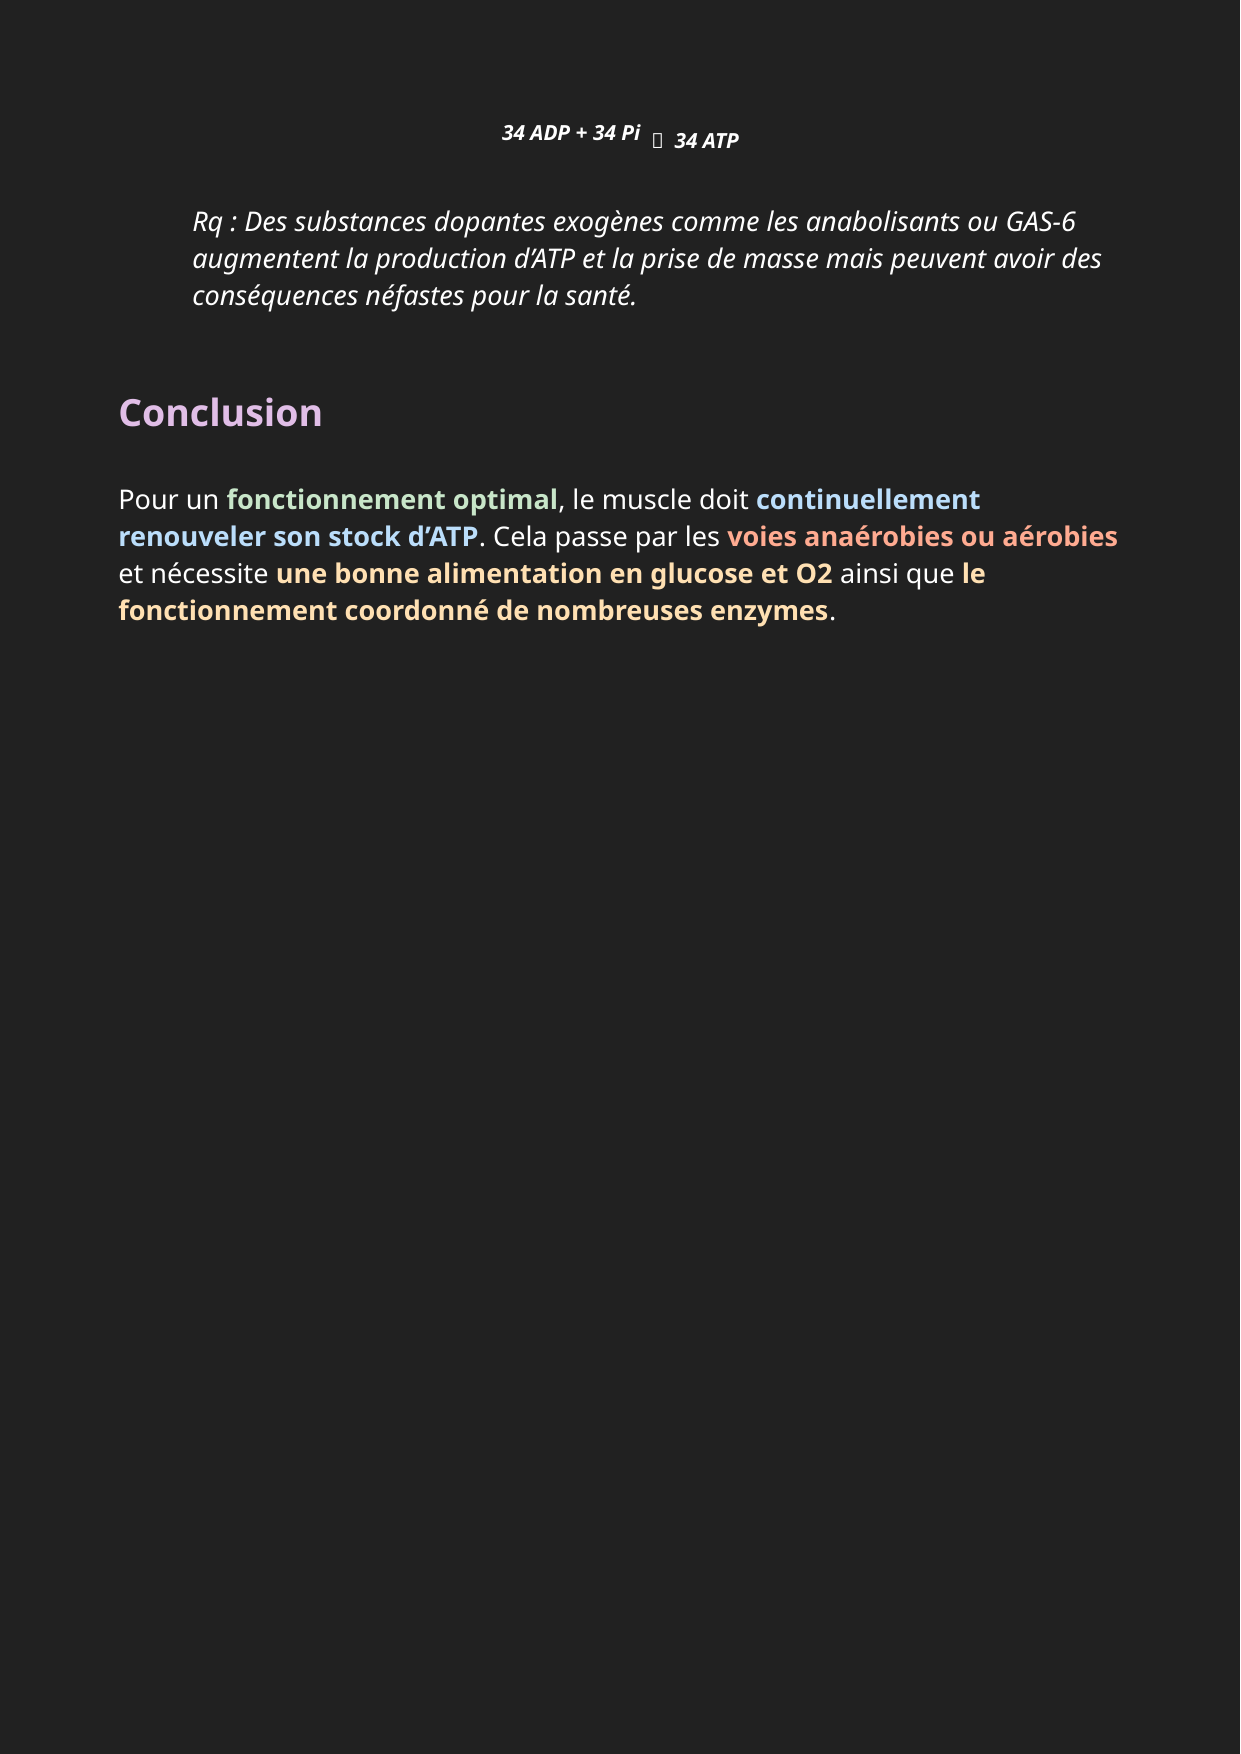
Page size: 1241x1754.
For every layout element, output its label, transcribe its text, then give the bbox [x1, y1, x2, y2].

text Rq : Des substances dopantes exogènes comme les anabolisants ou GAS-6 augmentent la production d’ATP et la prise de masse mais peuvent avoir des conséquences néfastes pour la santé. [118, 202, 1122, 313]
text Pour un fonctionnement optimal, le muscle doit continuellement renouveler son stock d’ATP. Cela passe par les voies anaérobies ou aérobies et nécessite une bonne alimentation en glucose et O2 ainsi que le fonctionnement coordonné de nombreuses enzymes. [118, 480, 1122, 628]
text Conclusion [118, 387, 1122, 438]
text 34 ADP + 34 Pi  34 ATP [118, 118, 1122, 155]
